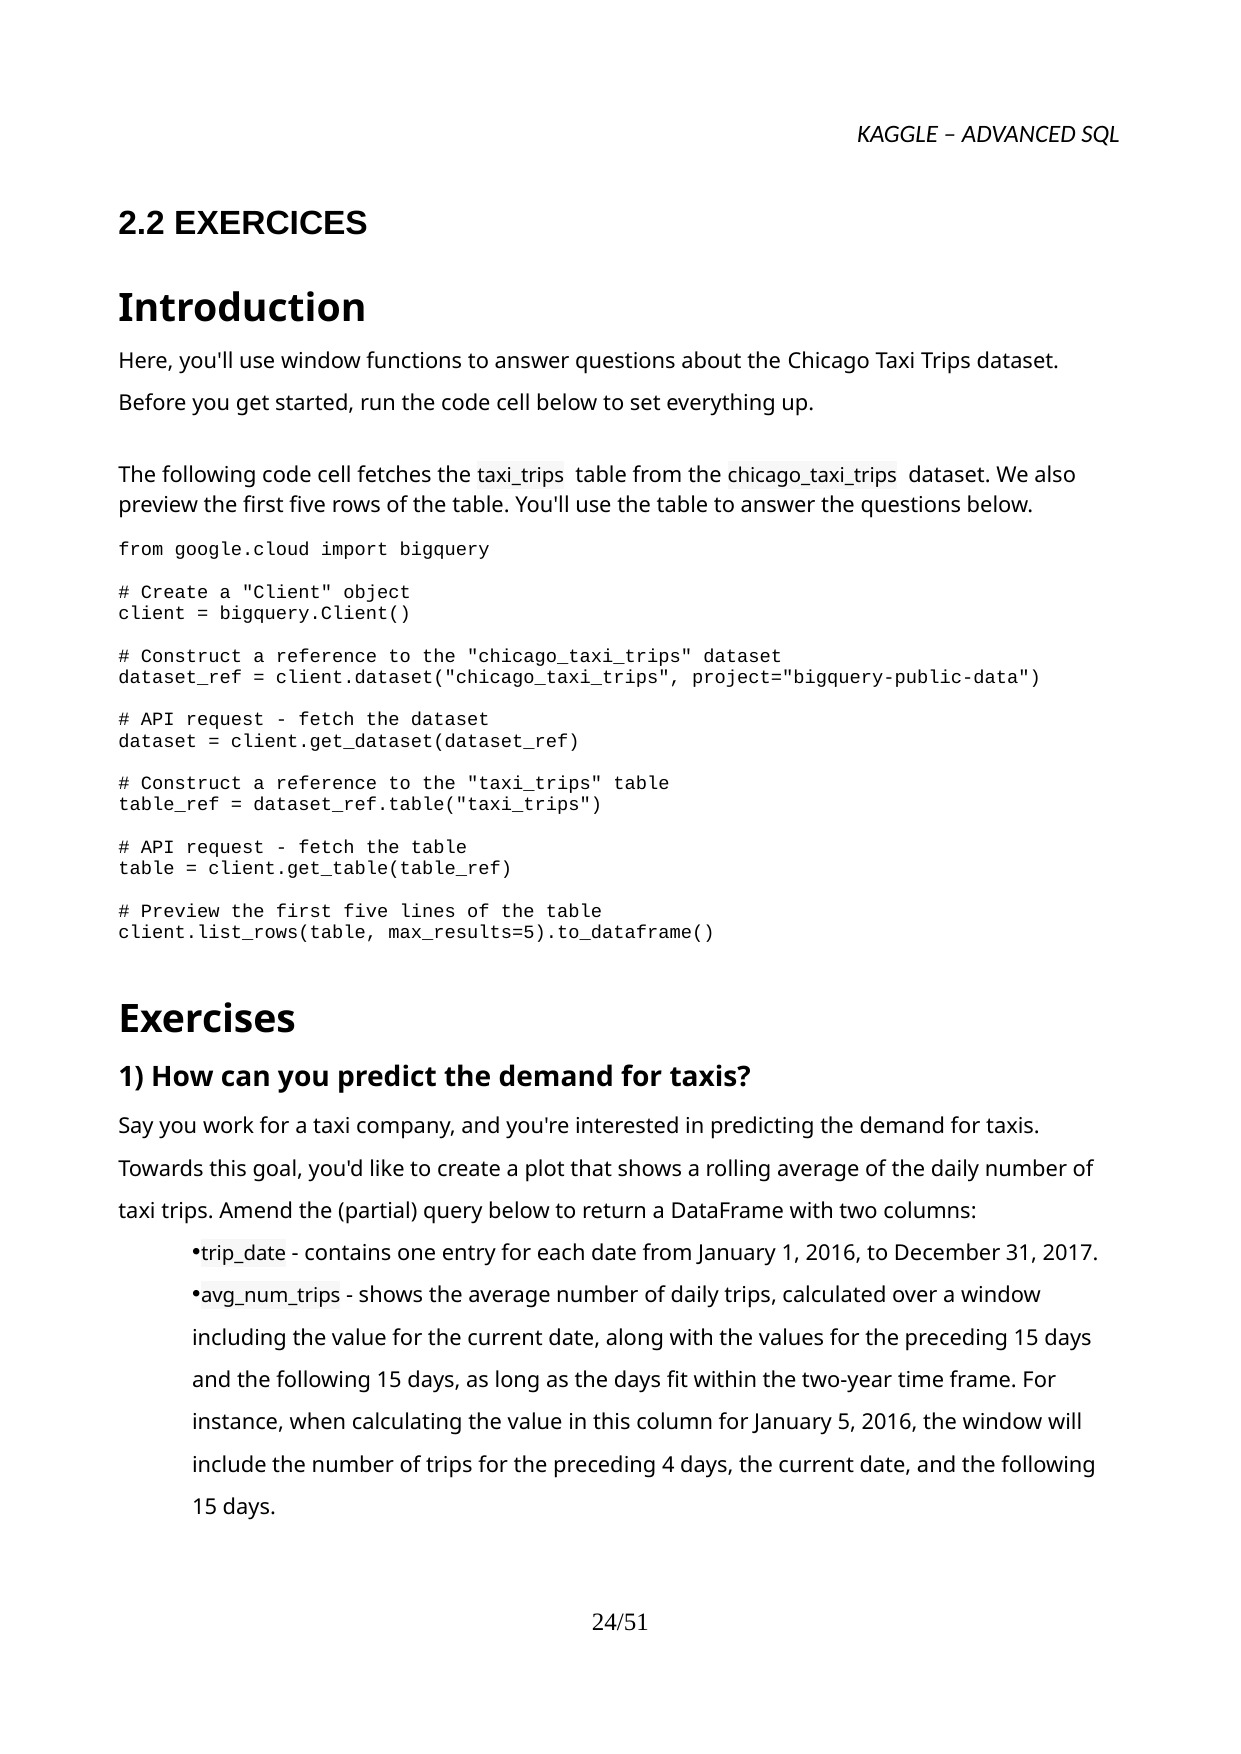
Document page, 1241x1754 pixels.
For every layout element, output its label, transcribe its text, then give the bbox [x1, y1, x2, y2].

text The following code cell fetches the taxi_trips table from the chicago_taxi_trips dataset. We also preview the first five rows of the table. You'll use the table to answer the questions below. [118, 459, 1122, 519]
text dataset_ref = client.dataset("chicago_taxi_trips", project="bigquery-public-data") [118, 668, 1122, 689]
list avg_num_trips - shows the average number of daily trips, calculated over a window including the value for the current date, along with the values for the preceding 15 days and the following 15 days, as long as the days fit within the two-year time frame. For instance, when calculating the value in this column for January 5, 2016, the window will include the number of trips for the preceding 4 days, the current date, and the following 15 days. [118, 1279, 1122, 1521]
text Say you work for a taxi company, and you're interested in predicting the demand for taxis. Towards this goal, you'd like to create a plot that shows a rolling average of the daily number of taxi trips. Amend the (partial) query below to return a DataFrame with two columns: [118, 1110, 1122, 1225]
subtitle Exercises [118, 990, 1122, 1043]
text from google.cloud import bigquery [118, 540, 1122, 561]
text # Construct a reference to the "chicago_taxi_trips" dataset [118, 646, 1122, 668]
text # API request - fetch the table [118, 838, 1122, 859]
text client = bigquery.Client() [118, 604, 1122, 625]
text # Create a "Client" object [118, 583, 1122, 604]
text table = client.get_table(table_ref) [118, 859, 1122, 880]
subtitle 1) How can you predict the demand for taxis? [118, 1056, 1122, 1094]
text dataset = client.get_dataset(dataset_ref) [118, 731, 1122, 753]
text # Construct a reference to the "taxi_trips" table [118, 774, 1122, 795]
text # API request - fetch the dataset [118, 710, 1122, 731]
subtitle 2.2 EXERCICES [118, 203, 1122, 242]
subtitle Introduction [118, 279, 1122, 332]
text table_ref = dataset_ref.table("taxi_trips") [118, 795, 1122, 816]
list trip_date - contains one entry for each date from January 1, 2016, to December 31, 2017. [118, 1237, 1122, 1267]
text Here, you'll use window functions to answer questions about the Chicago Taxi Trips dataset. [118, 345, 1122, 375]
text # Preview the first five lines of the table [118, 901, 1122, 923]
text Before you get started, run the code cell below to set everything up. [118, 387, 1122, 417]
text client.list_rows(table, max_results=5).to_dataframe() [118, 923, 1122, 944]
